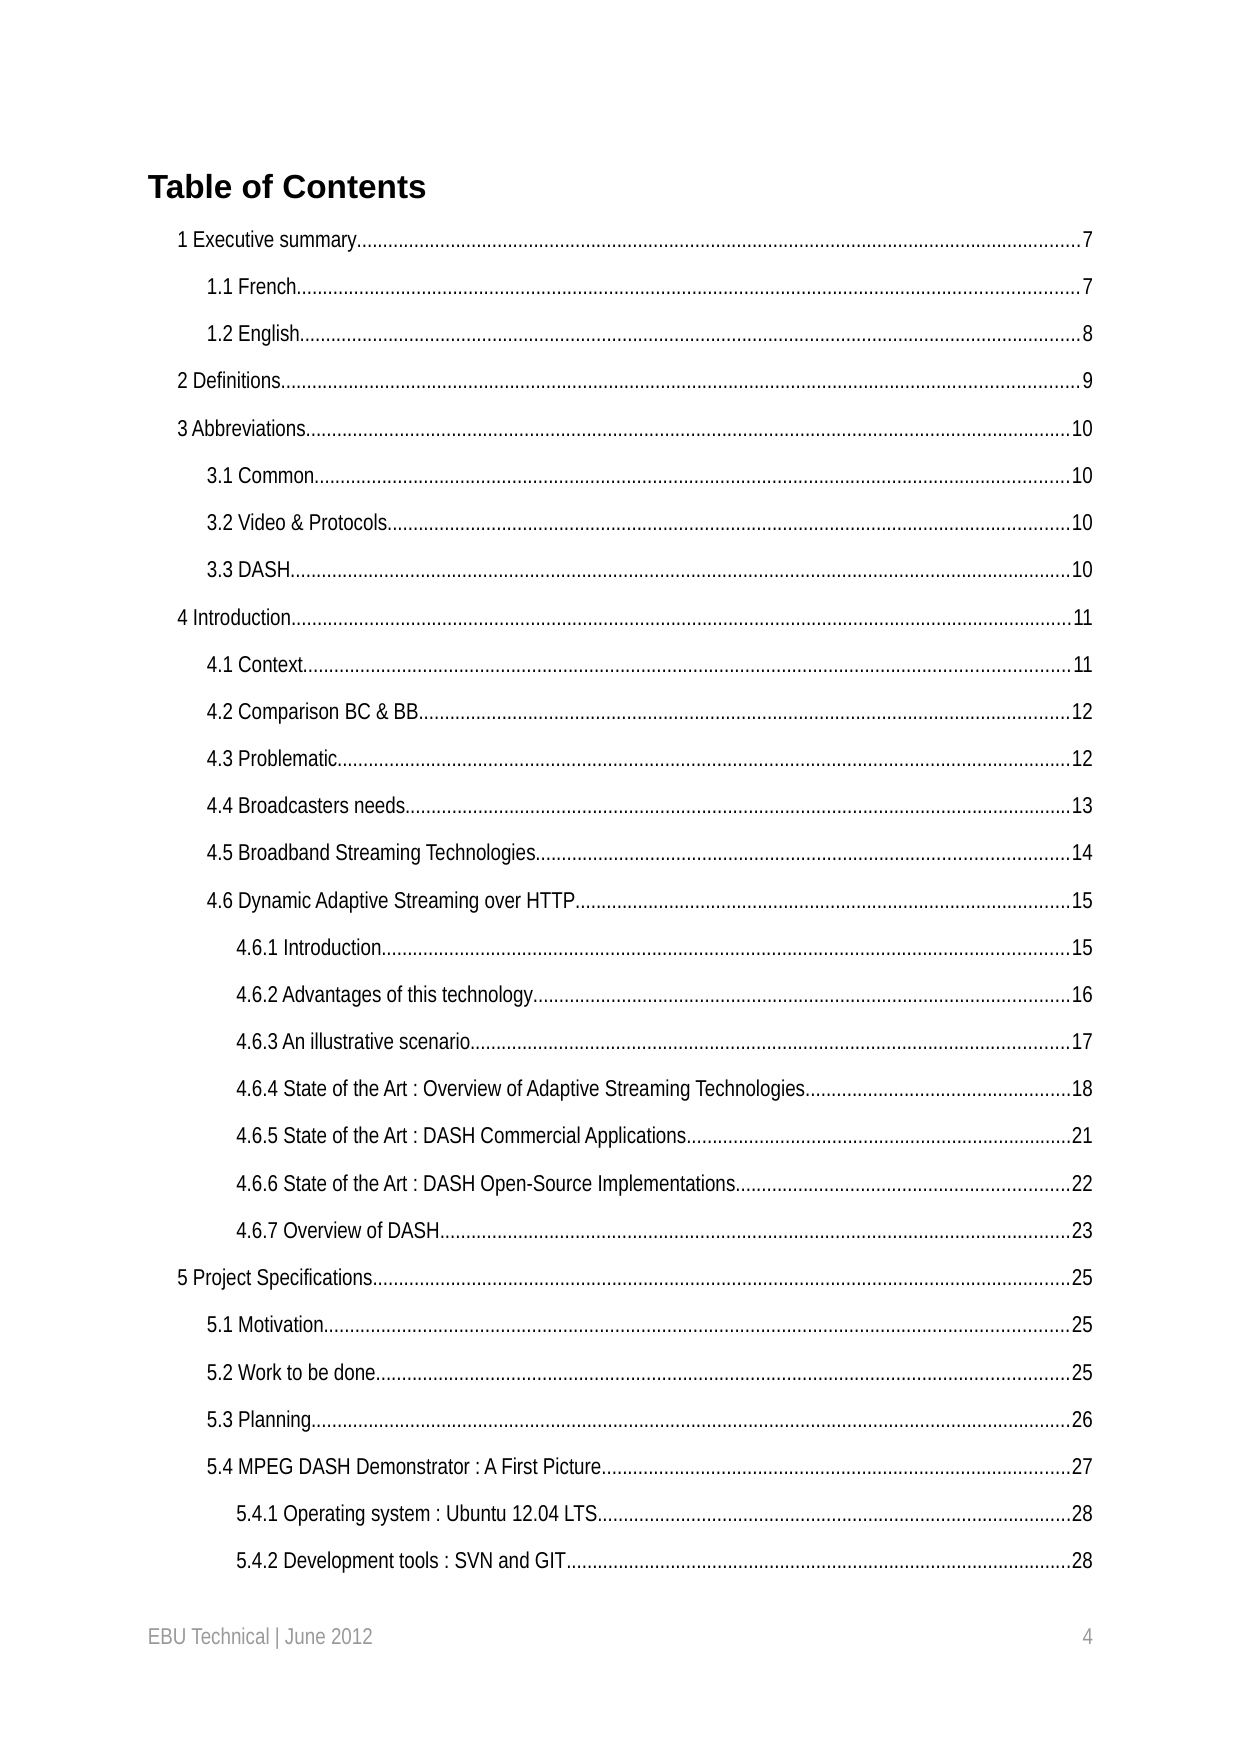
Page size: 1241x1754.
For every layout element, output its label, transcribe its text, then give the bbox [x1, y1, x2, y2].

text 4.6 Dynamic Adaptive Streaming over HTTP 15 [207, 887, 1093, 913]
text 4.5 Broadband Streaming Technologies 14 [207, 839, 1093, 866]
text 4 Introduction 11 [177, 603, 1093, 630]
text 5.4.2 Development tools : SVN and GIT 28 [236, 1547, 1093, 1573]
text 1.1 French 7 [207, 273, 1093, 299]
text 3.3 DASH 10 [207, 556, 1093, 583]
text 5.2 Work to be done 25 [207, 1358, 1093, 1385]
text 5.4.1 Operating system : Ubuntu 12.04 LTS 28 [236, 1500, 1093, 1526]
text 4.6.5 State of the Art : DASH Commercial Applications 21 [236, 1122, 1093, 1149]
text 3.1 Common 10 [207, 462, 1093, 488]
text 5.1 Motivation 25 [207, 1311, 1093, 1338]
text 3.2 Video & Protocols 10 [207, 509, 1093, 535]
text 4.6.3 An illustrative scenario 17 [236, 1028, 1093, 1054]
text 3 Abbreviations 10 [177, 415, 1093, 441]
text 4.2 Comparison BC & BB 12 [207, 698, 1093, 724]
text 5 Project Specifications 25 [177, 1264, 1093, 1290]
text 4.3 Problematic 12 [207, 745, 1093, 771]
text 5.3 Planning 26 [207, 1406, 1093, 1432]
subtitle Table of Contents [148, 167, 1093, 205]
text 4.6.1 Introduction 15 [236, 934, 1093, 960]
text 4.6.7 Overview of DASH 23 [236, 1217, 1093, 1243]
text 5.4 MPEG DASH Demonstrator : A First Picture 27 [207, 1453, 1093, 1479]
text 1 Executive summary 7 [177, 226, 1093, 252]
text 4.6.4 State of the Art : Overview of Adaptive Streaming Technologies 18 [236, 1075, 1093, 1102]
text 4.1 Context 11 [207, 651, 1093, 677]
text 1.2 English 8 [207, 320, 1093, 347]
text 2 Definitions 9 [177, 367, 1093, 394]
text 4.6.2 Advantages of this technology 16 [236, 981, 1093, 1007]
text 4.6.6 State of the Art : DASH Open-Source Implementations 22 [236, 1170, 1093, 1196]
text 4.4 Broadcasters needs 13 [207, 792, 1093, 818]
